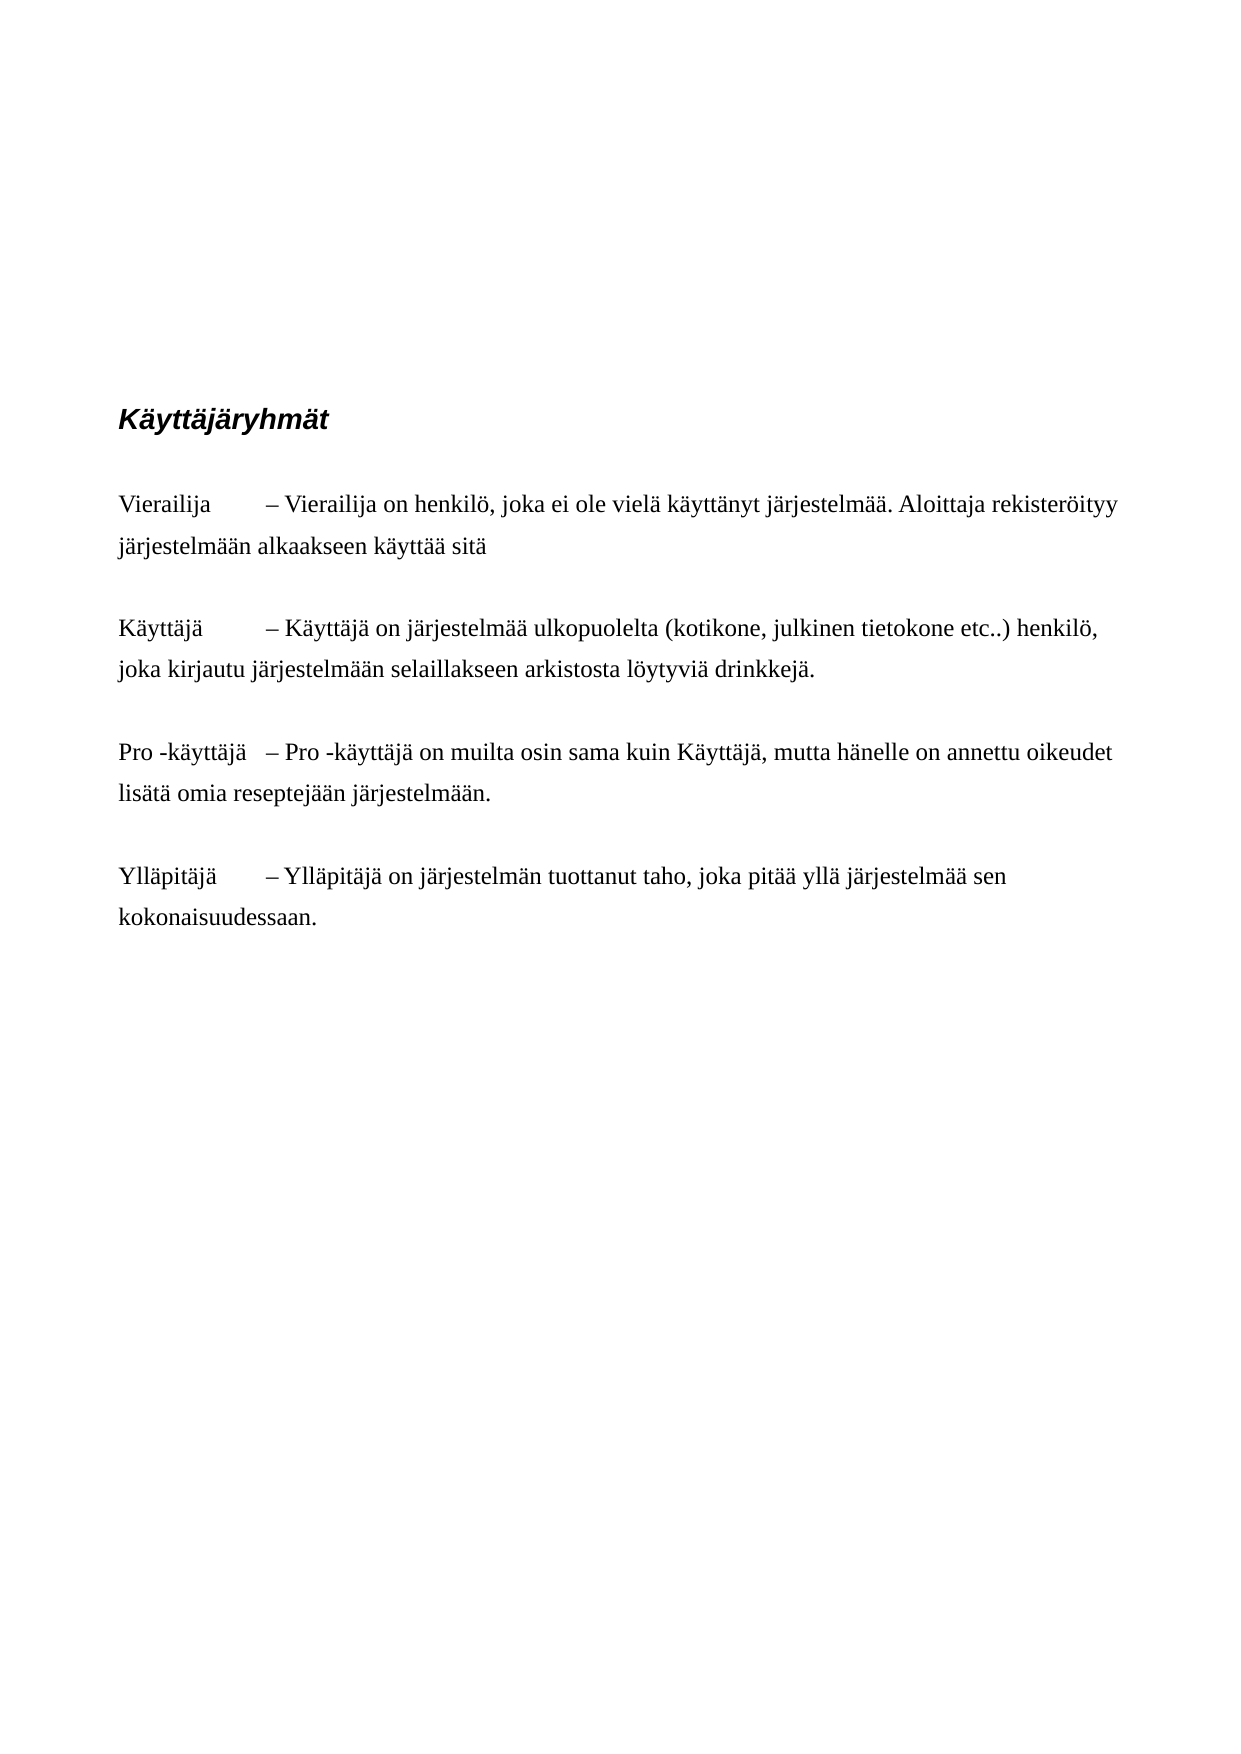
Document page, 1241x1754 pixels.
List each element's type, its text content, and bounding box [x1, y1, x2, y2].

subtitle Käyttäjäryhmät [118, 402, 1122, 436]
text kokonaisuudessaan. [118, 902, 1122, 931]
text järjestelmään alkaakseen käyttää sitä [118, 531, 1122, 559]
text lisätä omia reseptejään järjestelmään. [118, 778, 1122, 807]
text Ylläpitäjä – Ylläpitäjä on järjestelmän tuottanut taho, joka pitää yllä järjestelmää sen [118, 861, 1122, 889]
text Käyttäjä – Käyttäjä on järjestelmää ulkopuolelta (kotikone, julkinen tietokone etc..) henkilö, [118, 613, 1122, 642]
text joka kirjautu järjestelmään selaillakseen arkistosta löytyviä drinkkejä. [118, 654, 1122, 683]
text Pro -käyttäjä – Pro -käyttäjä on muilta osin sama kuin Käyttäjä, mutta hänelle on annettu oikeudet [118, 737, 1122, 766]
text Vierailija – Vierailija on henkilö, joka ei ole vielä käyttänyt järjestelmää. Aloittaja rekisteröityy [118, 489, 1122, 518]
